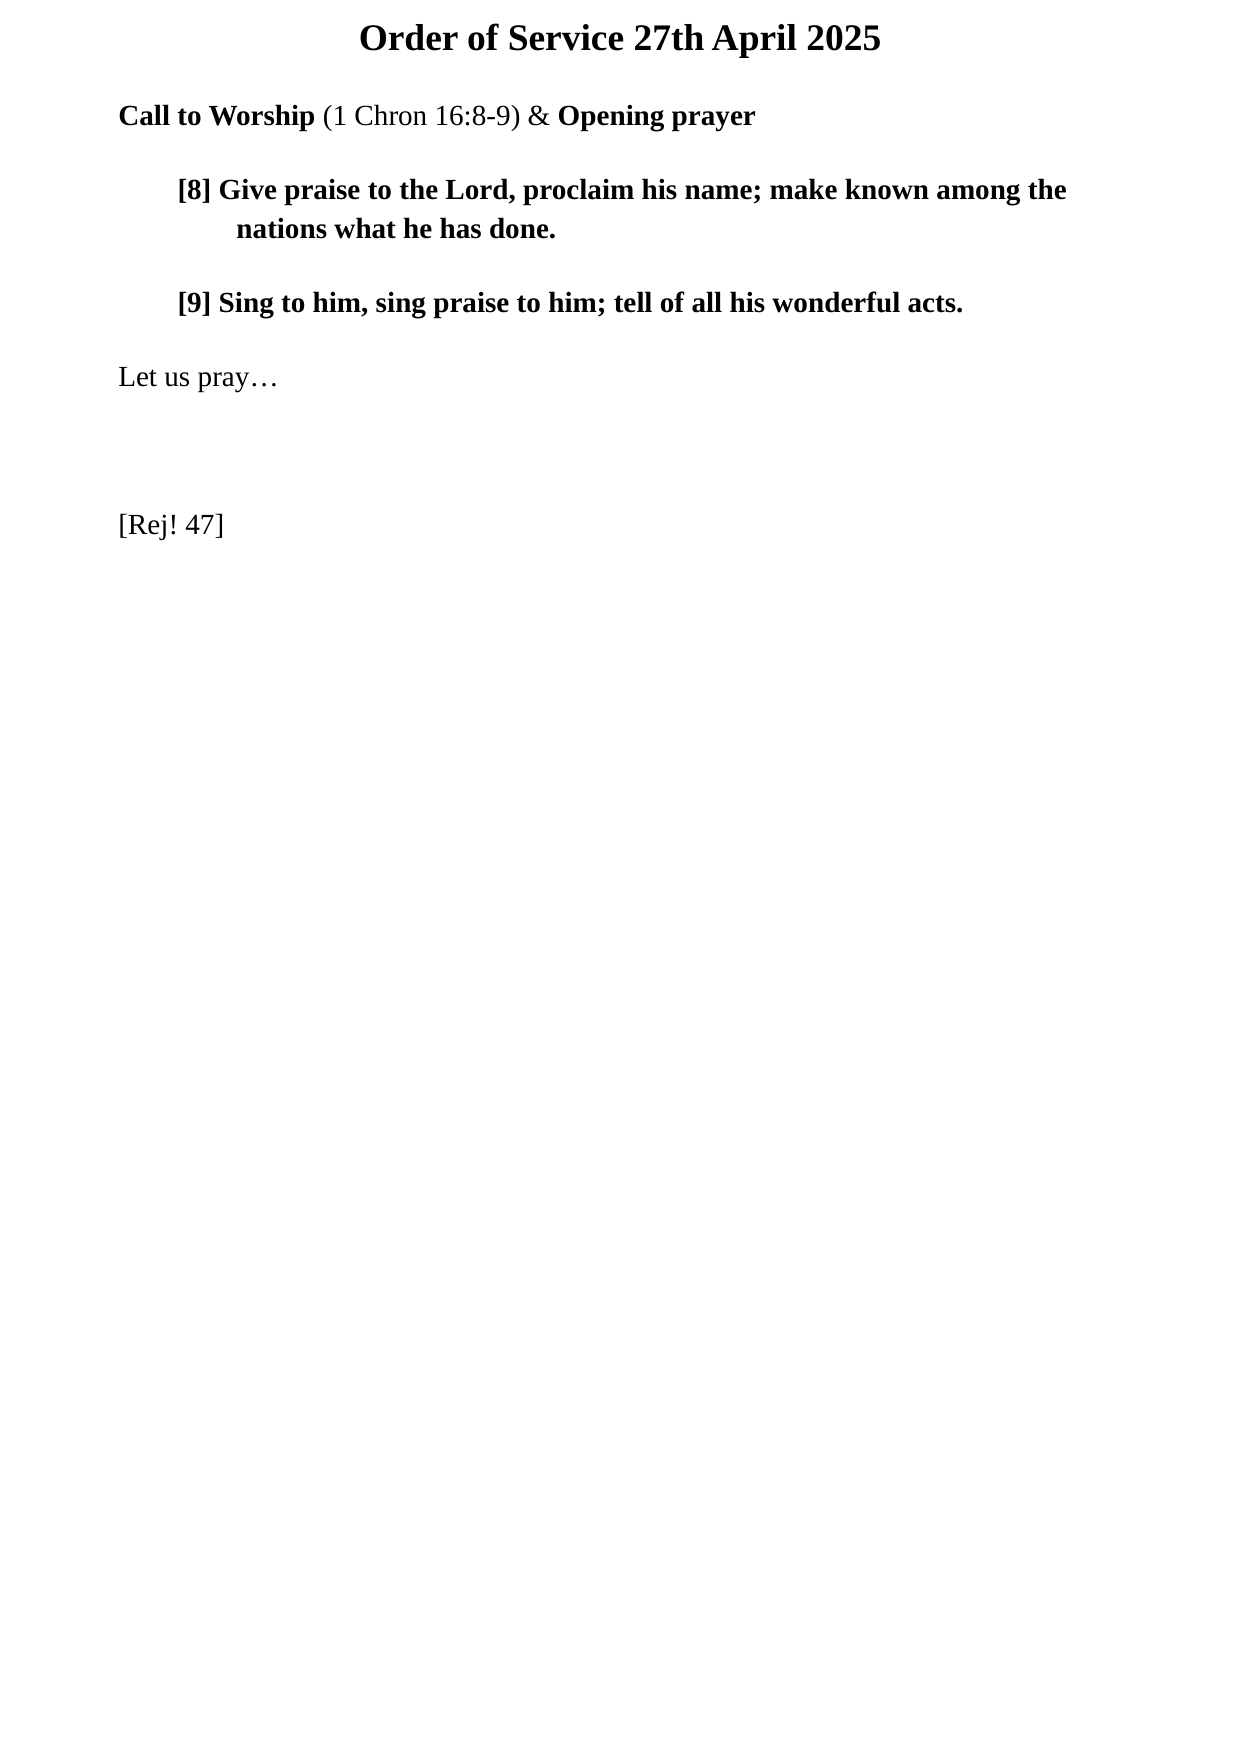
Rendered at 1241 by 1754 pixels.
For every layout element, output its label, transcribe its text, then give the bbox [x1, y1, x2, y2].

text Call to Worship (1 Chron 16:8-9) & Opening prayer [118, 98, 1122, 132]
text [9] Sing to him, sing praise to him; tell of all his wonderful acts. [177, 285, 1122, 318]
text [8] Give praise to the Lord, proclaim his name; make known among the nations what he has done. [177, 172, 1122, 244]
text [Rej! 47] [118, 507, 1122, 540]
text Let us pray… [118, 359, 1122, 392]
